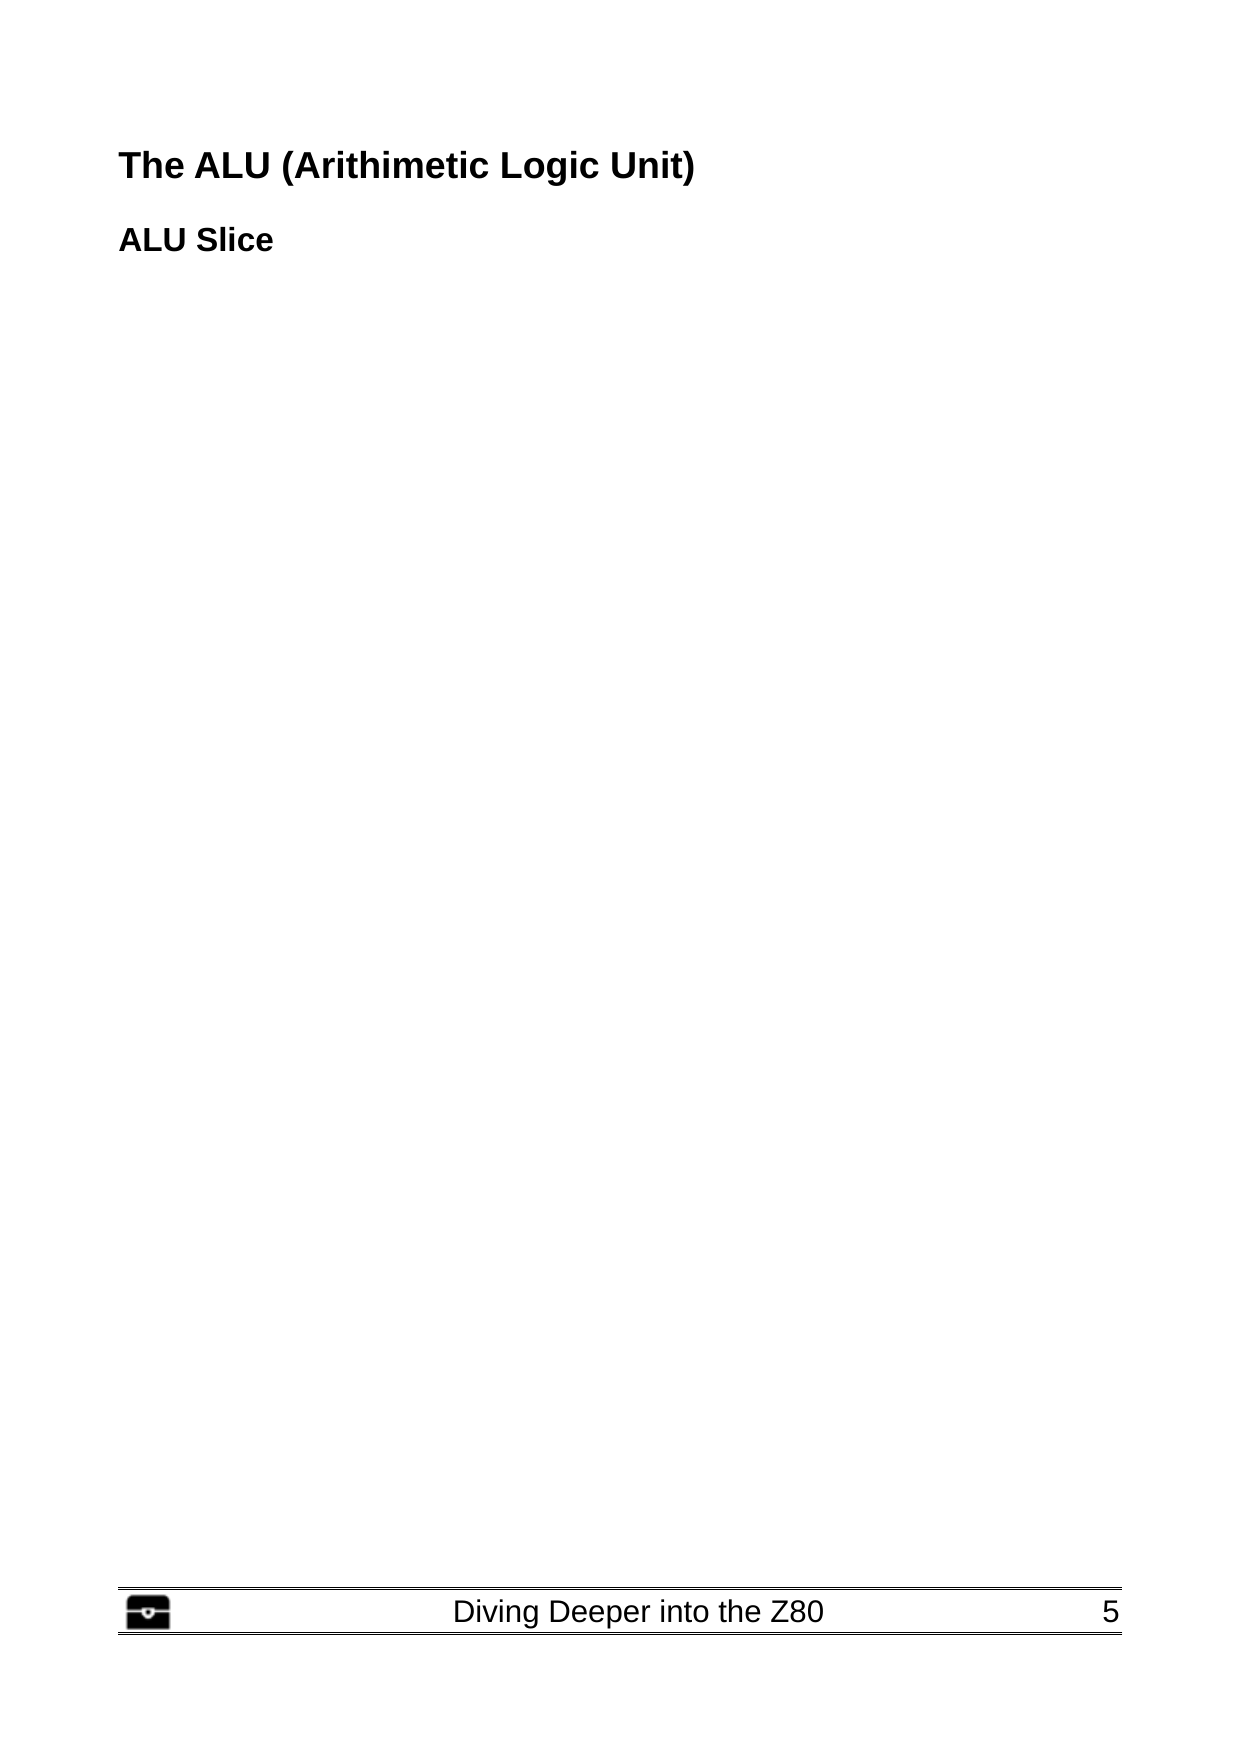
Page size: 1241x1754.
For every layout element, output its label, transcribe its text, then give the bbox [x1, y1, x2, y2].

subtitle ALU Slice [118, 219, 1122, 258]
subtitle The ALU (Arithimetic Logic Unit) [118, 143, 1122, 186]
picture [123, 1587, 174, 1638]
